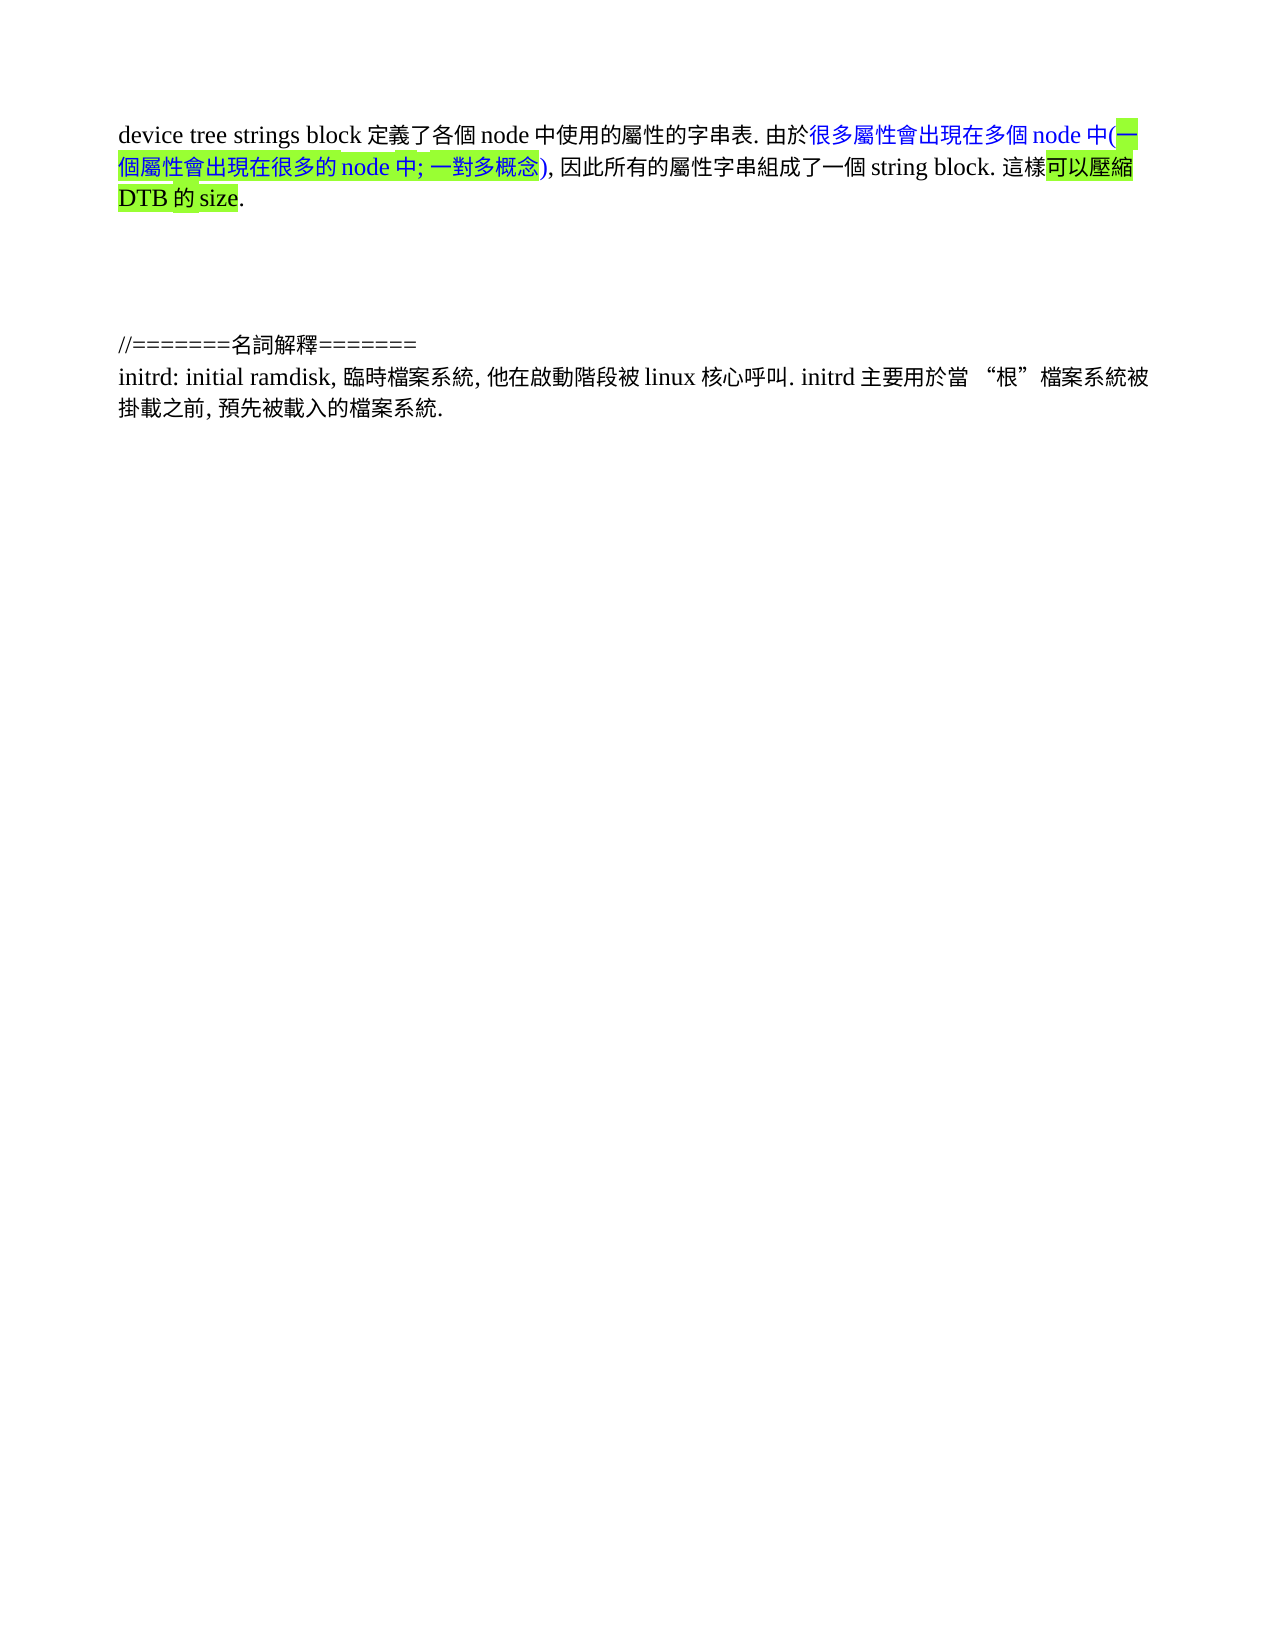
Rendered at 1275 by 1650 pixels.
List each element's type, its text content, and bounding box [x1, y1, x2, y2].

text initrd: initial ramdisk, 臨時檔案系統, 他在啟動階段被linux核心呼叫. initrd主要用於當 “根”檔案系統被掛載之前, 預先被載入的檔案系統. [118, 360, 1157, 423]
text device tree strings block定義了各個node中使用的屬性的字串表. 由於很多屬性會出現在多個node中(一個屬性會出現在很多的node中; 一對多概念), 因此所有的屬性字串組成了一個string block. 這樣可以壓縮DTB的size. [118, 118, 1157, 213]
text //=======名詞解釋======= [118, 328, 1157, 360]
